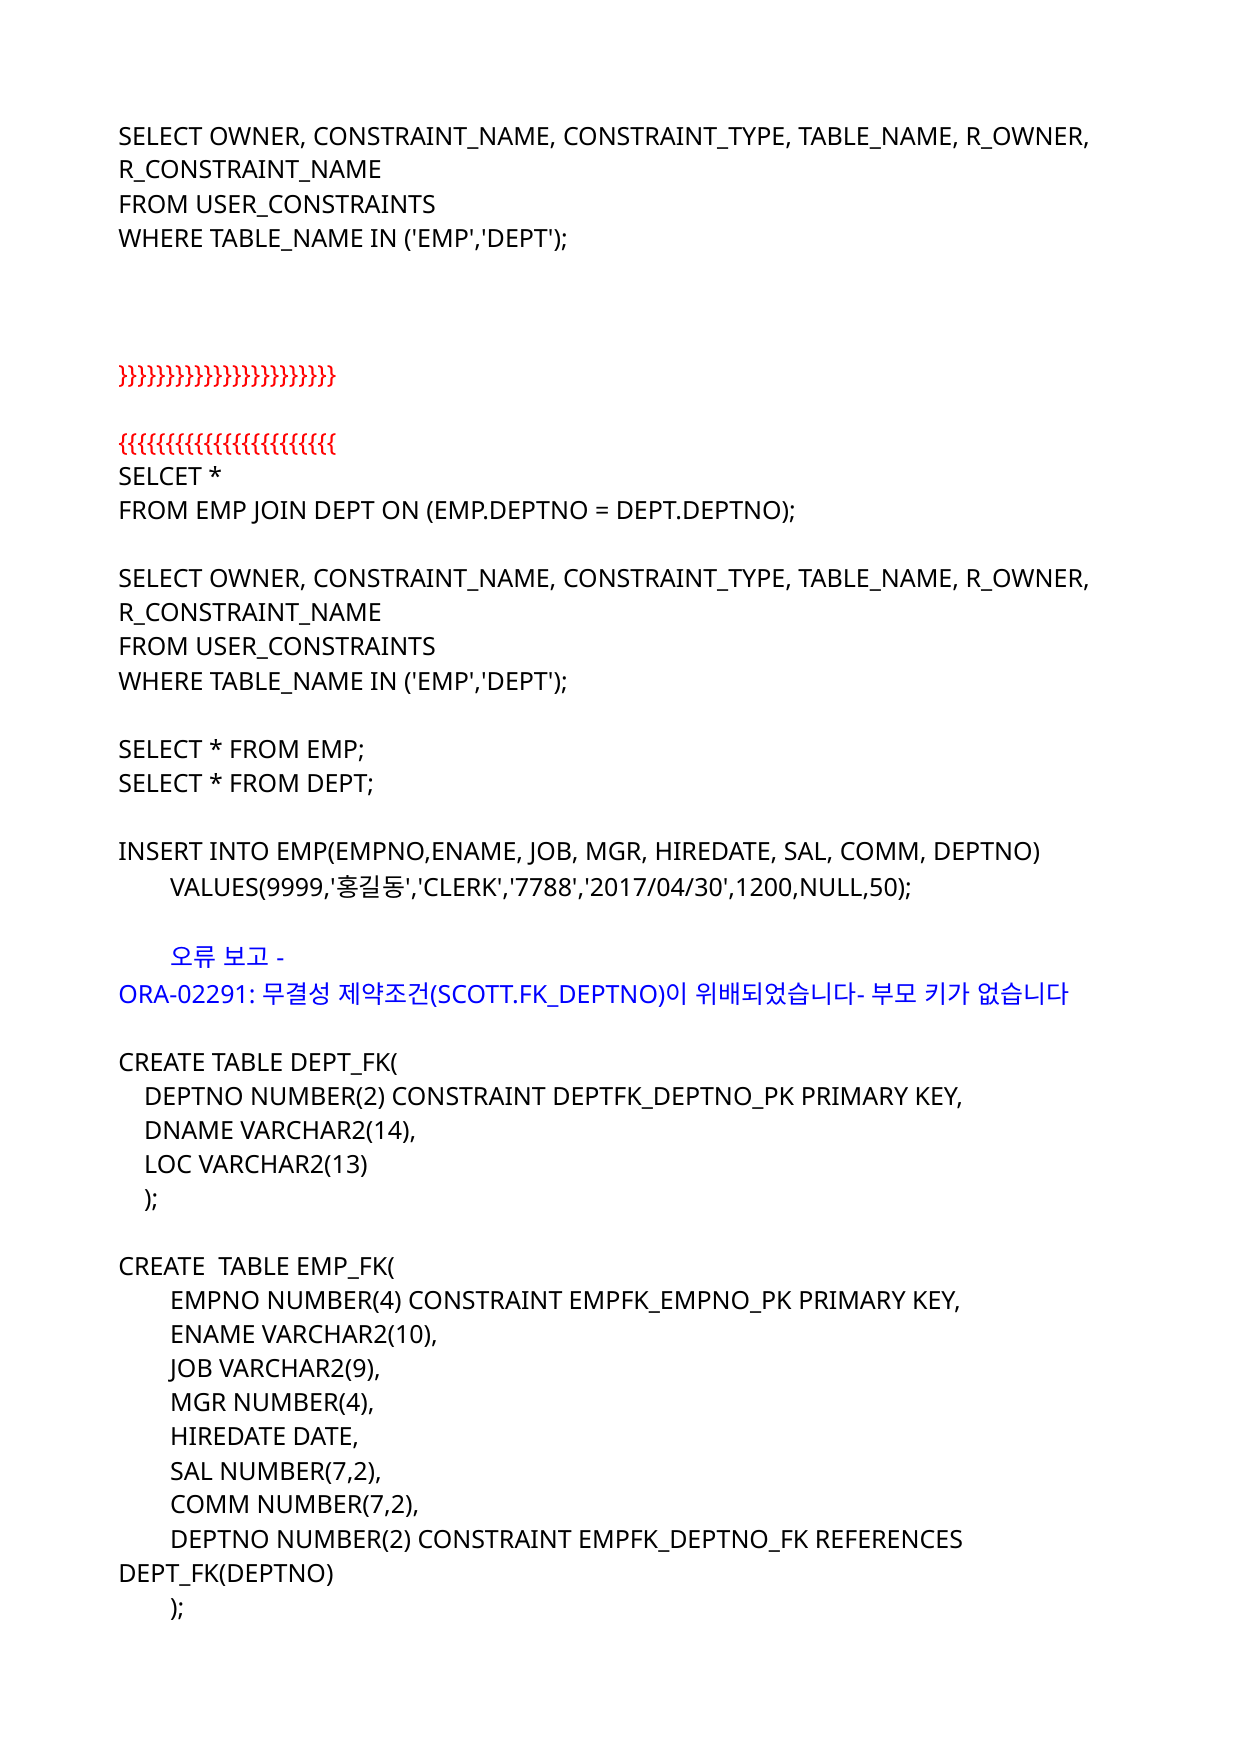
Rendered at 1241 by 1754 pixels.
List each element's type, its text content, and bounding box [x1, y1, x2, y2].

text EMPNO NUMBER(4) CONSTRAINT EMPFK_EMPNO_PK PRIMARY KEY, [118, 1283, 1122, 1317]
text SELECT * FROM DEPT; [118, 765, 1122, 799]
text VALUES(9999,'홍길동','CLERK','7788','2017/04/30',1200,NULL,50); [118, 867, 1122, 904]
text LOC VARCHAR2(13) [118, 1147, 1122, 1181]
text SELECT OWNER, CONSTRAINT_NAME, CONSTRAINT_TYPE, TABLE_NAME, R_OWNER, R_CONSTRAINT_NAME [118, 561, 1122, 629]
text ); [118, 1589, 1122, 1623]
text DEPTNO NUMBER(2) CONSTRAINT DEPTFK_DEPTNO_PK PRIMARY KEY, [118, 1078, 1122, 1112]
text WHERE TABLE_NAME IN ('EMP','DEPT'); [118, 663, 1122, 697]
text DNAME VARCHAR2(14), [118, 1112, 1122, 1147]
text FROM USER_CONSTRAINTS [118, 186, 1122, 220]
text }}}}}}}}}}}}}}}}}}}}}}} [118, 357, 1122, 391]
text FROM EMP JOIN DEPT ON (EMP.DEPTNO = DEPT.DEPTNO); [118, 493, 1122, 527]
text HIREDATE DATE, [118, 1419, 1122, 1453]
text 오류 보고 - [118, 938, 1122, 974]
text SELECT * FROM EMP; [118, 731, 1122, 765]
text CREATE TABLE EMP_FK( [118, 1249, 1122, 1283]
text FROM USER_CONSTRAINTS [118, 629, 1122, 663]
text WHERE TABLE_NAME IN ('EMP','DEPT'); [118, 220, 1122, 254]
text MGR NUMBER(4), [118, 1385, 1122, 1419]
text DEPTNO NUMBER(2) CONSTRAINT EMPFK_DEPTNO_FK REFERENCES DEPT_FK(DEPTNO) [118, 1521, 1122, 1589]
text INSERT INTO EMP(EMPNO,ENAME, JOB, MGR, HIREDATE, SAL, COMM, DEPTNO) [118, 833, 1122, 867]
text ORA-02291: 무결성 제약조건(SCOTT.FK_DEPTNO)이 위배되었습니다- 부모 키가 없습니다 [118, 974, 1122, 1010]
text ); [118, 1181, 1122, 1215]
text {{{{{{{{{{{{{{{{{{{{{{{ [118, 425, 1122, 459]
text CREATE TABLE DEPT_FK( [118, 1044, 1122, 1078]
text SAL NUMBER(7,2), [118, 1453, 1122, 1487]
text JOB VARCHAR2(9), [118, 1351, 1122, 1385]
text COMM NUMBER(7,2), [118, 1487, 1122, 1521]
text SELCET * [118, 459, 1122, 493]
text SELECT OWNER, CONSTRAINT_NAME, CONSTRAINT_TYPE, TABLE_NAME, R_OWNER, R_CONSTRAINT_NAME [118, 118, 1122, 186]
text ENAME VARCHAR2(10), [118, 1317, 1122, 1351]
